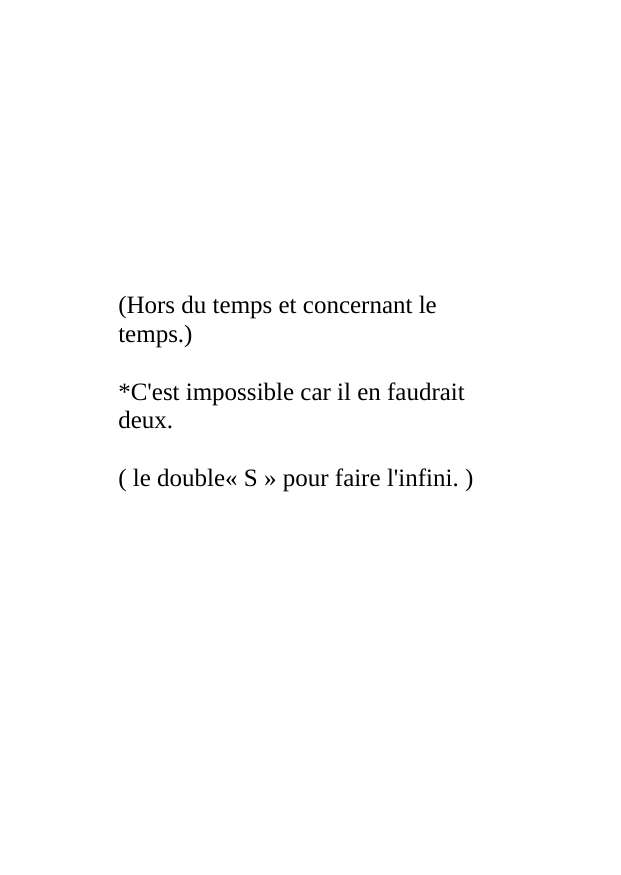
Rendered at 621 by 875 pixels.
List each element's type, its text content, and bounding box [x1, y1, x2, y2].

text ( le double« S » pour faire l'infini. ) [118, 463, 502, 492]
text (Hors du temps et concernant le temps.) [118, 291, 502, 348]
text *C'est impossible car il en faudrait deux. [118, 377, 502, 434]
